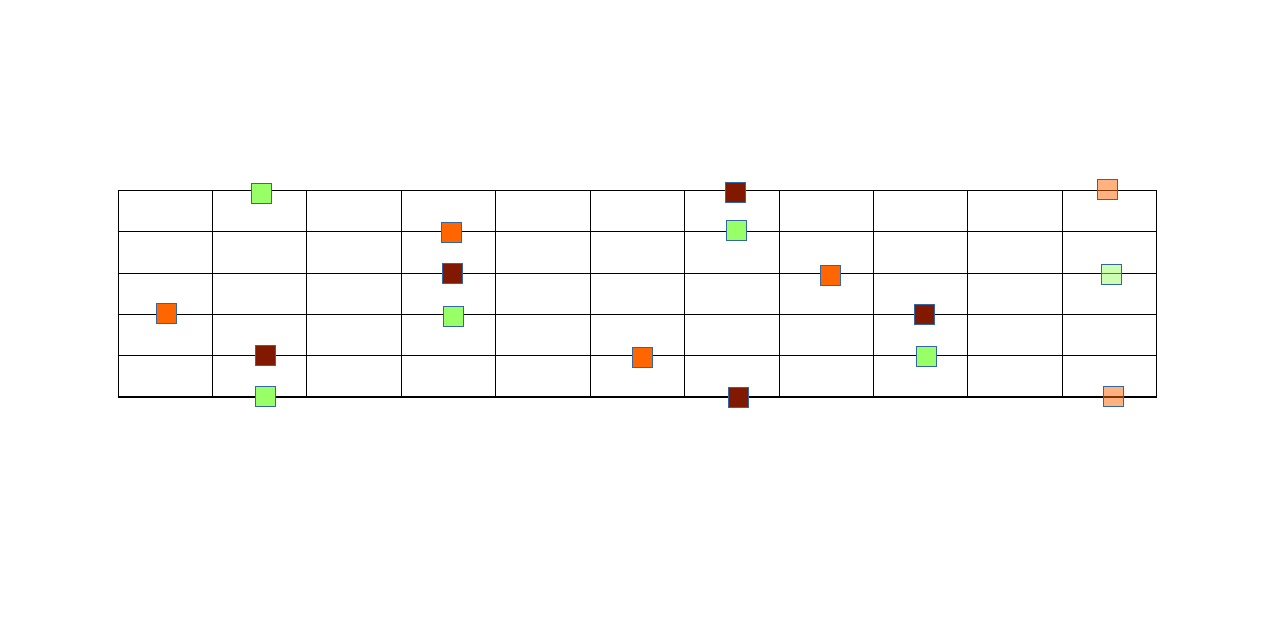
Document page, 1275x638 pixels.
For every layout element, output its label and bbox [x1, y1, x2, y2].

table_cell [402, 315, 495, 355]
table_header [780, 191, 873, 231]
table_cell [402, 274, 495, 314]
table_cell [968, 315, 1062, 355]
table_cell [307, 232, 401, 273]
table_cell [591, 232, 684, 273]
table_cell [402, 232, 495, 273]
table_header [213, 191, 306, 231]
table_cell [591, 315, 684, 355]
table_cell [685, 274, 779, 314]
table_cell [307, 315, 401, 355]
table_cell [119, 315, 212, 355]
table_cell [874, 232, 967, 273]
table_header [1063, 191, 1156, 231]
table_cell [685, 315, 779, 355]
table_cell [496, 356, 590, 396]
table_cell [874, 315, 967, 355]
table_cell [1063, 315, 1156, 355]
table_cell [685, 356, 779, 396]
table_cell [780, 274, 873, 314]
table_cell [213, 315, 306, 355]
table_cell [780, 232, 873, 273]
table_cell [1063, 356, 1156, 396]
table_header [968, 191, 1062, 231]
table_cell [213, 356, 306, 396]
table_header [685, 191, 779, 231]
table_cell [591, 356, 684, 396]
table_cell [1063, 232, 1156, 273]
table_cell [213, 274, 306, 314]
table_header [496, 191, 590, 231]
table_cell [307, 274, 401, 314]
table_cell [496, 232, 590, 273]
table_cell [119, 232, 212, 273]
table_cell [213, 232, 306, 273]
table_cell [780, 315, 873, 355]
table_cell [119, 356, 212, 396]
table_cell [874, 356, 967, 396]
table_header [402, 191, 495, 231]
table_cell [968, 232, 1062, 273]
table_cell [402, 356, 495, 396]
table_cell [968, 274, 1062, 314]
table_header [119, 191, 212, 231]
table_header [874, 191, 967, 231]
table_cell [591, 274, 684, 314]
table_cell [307, 356, 401, 396]
table_cell [874, 274, 967, 314]
table_cell [780, 356, 873, 396]
table_header [591, 191, 684, 231]
table_cell [496, 274, 590, 314]
table_header [307, 191, 401, 231]
table_cell [685, 232, 779, 273]
table_cell [968, 356, 1062, 396]
table_cell [1063, 274, 1156, 314]
table_cell [119, 274, 212, 314]
table_cell [496, 315, 590, 355]
